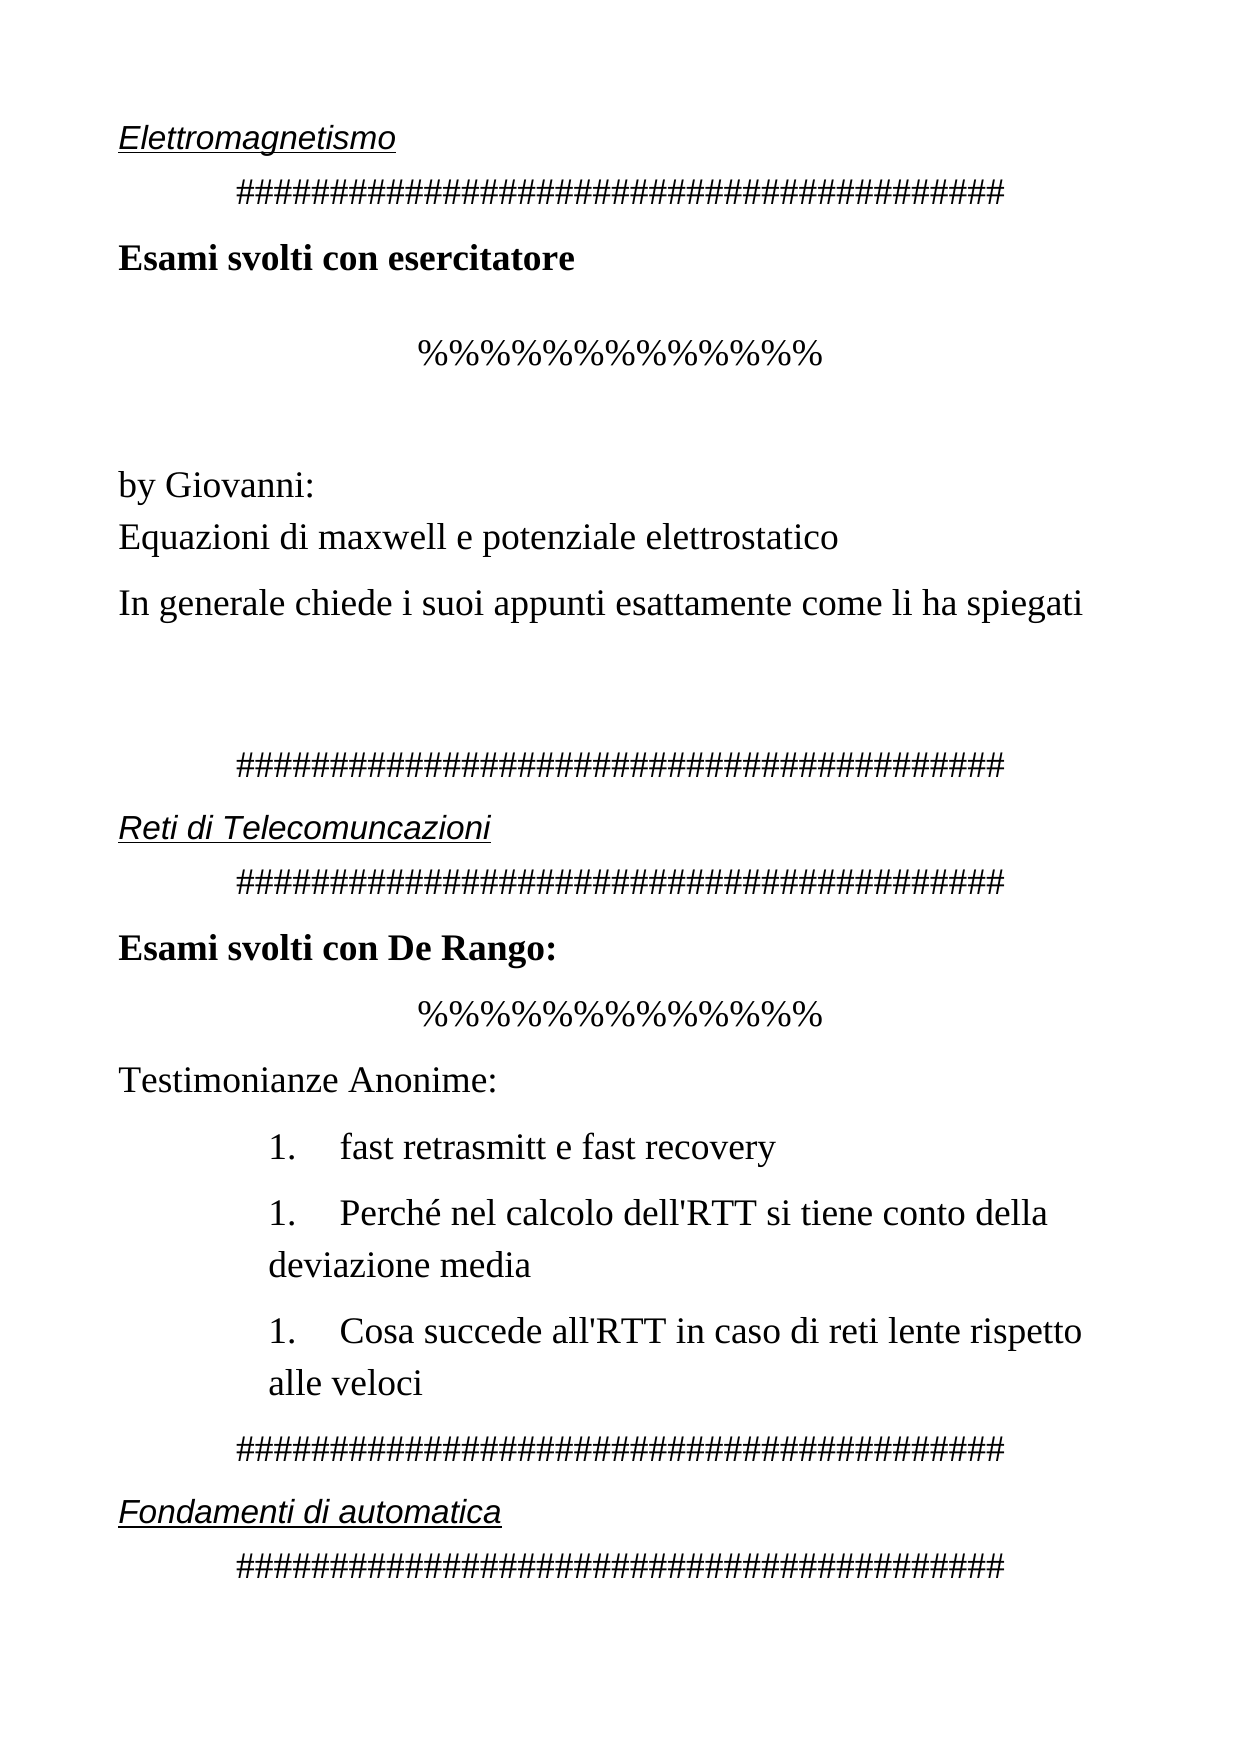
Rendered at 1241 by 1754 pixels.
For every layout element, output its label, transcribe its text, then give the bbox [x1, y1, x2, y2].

text %%%%%%%%%%%%% [118, 992, 1122, 1035]
list Perché nel calcolo dell'RTT si tiene conto della deviazione media [268, 1190, 1122, 1285]
subtitle Elettromagnetismo [118, 118, 1122, 157]
text ######################################### [118, 1426, 1122, 1469]
subtitle ######################################### [118, 1543, 1122, 1587]
subtitle ######################################### [118, 859, 1122, 902]
text ######################################### [118, 742, 1122, 785]
text by Giovanni: Equazioni di maxwell e potenziale elettrostatico [118, 463, 1122, 558]
subtitle Fondamenti di automatica [118, 1492, 1122, 1531]
subtitle Reti di Telecomuncazioni [118, 808, 1122, 847]
text %%%%%%%%%%%%% [118, 330, 1122, 373]
subtitle ######################################### [118, 169, 1122, 212]
text Esami svolti con De Rango: [118, 925, 1122, 968]
text In generale chiede i suoi appunti esattamente come li ha spiegati [118, 581, 1122, 624]
text Esami svolti con esercitatore [118, 235, 1122, 278]
list Cosa succede all'RTT in caso di reti lente rispetto alle veloci [268, 1308, 1122, 1403]
list fast retrasmitt e fast recovery [268, 1124, 1122, 1167]
text Testimonianze Anonime: [118, 1058, 1122, 1101]
